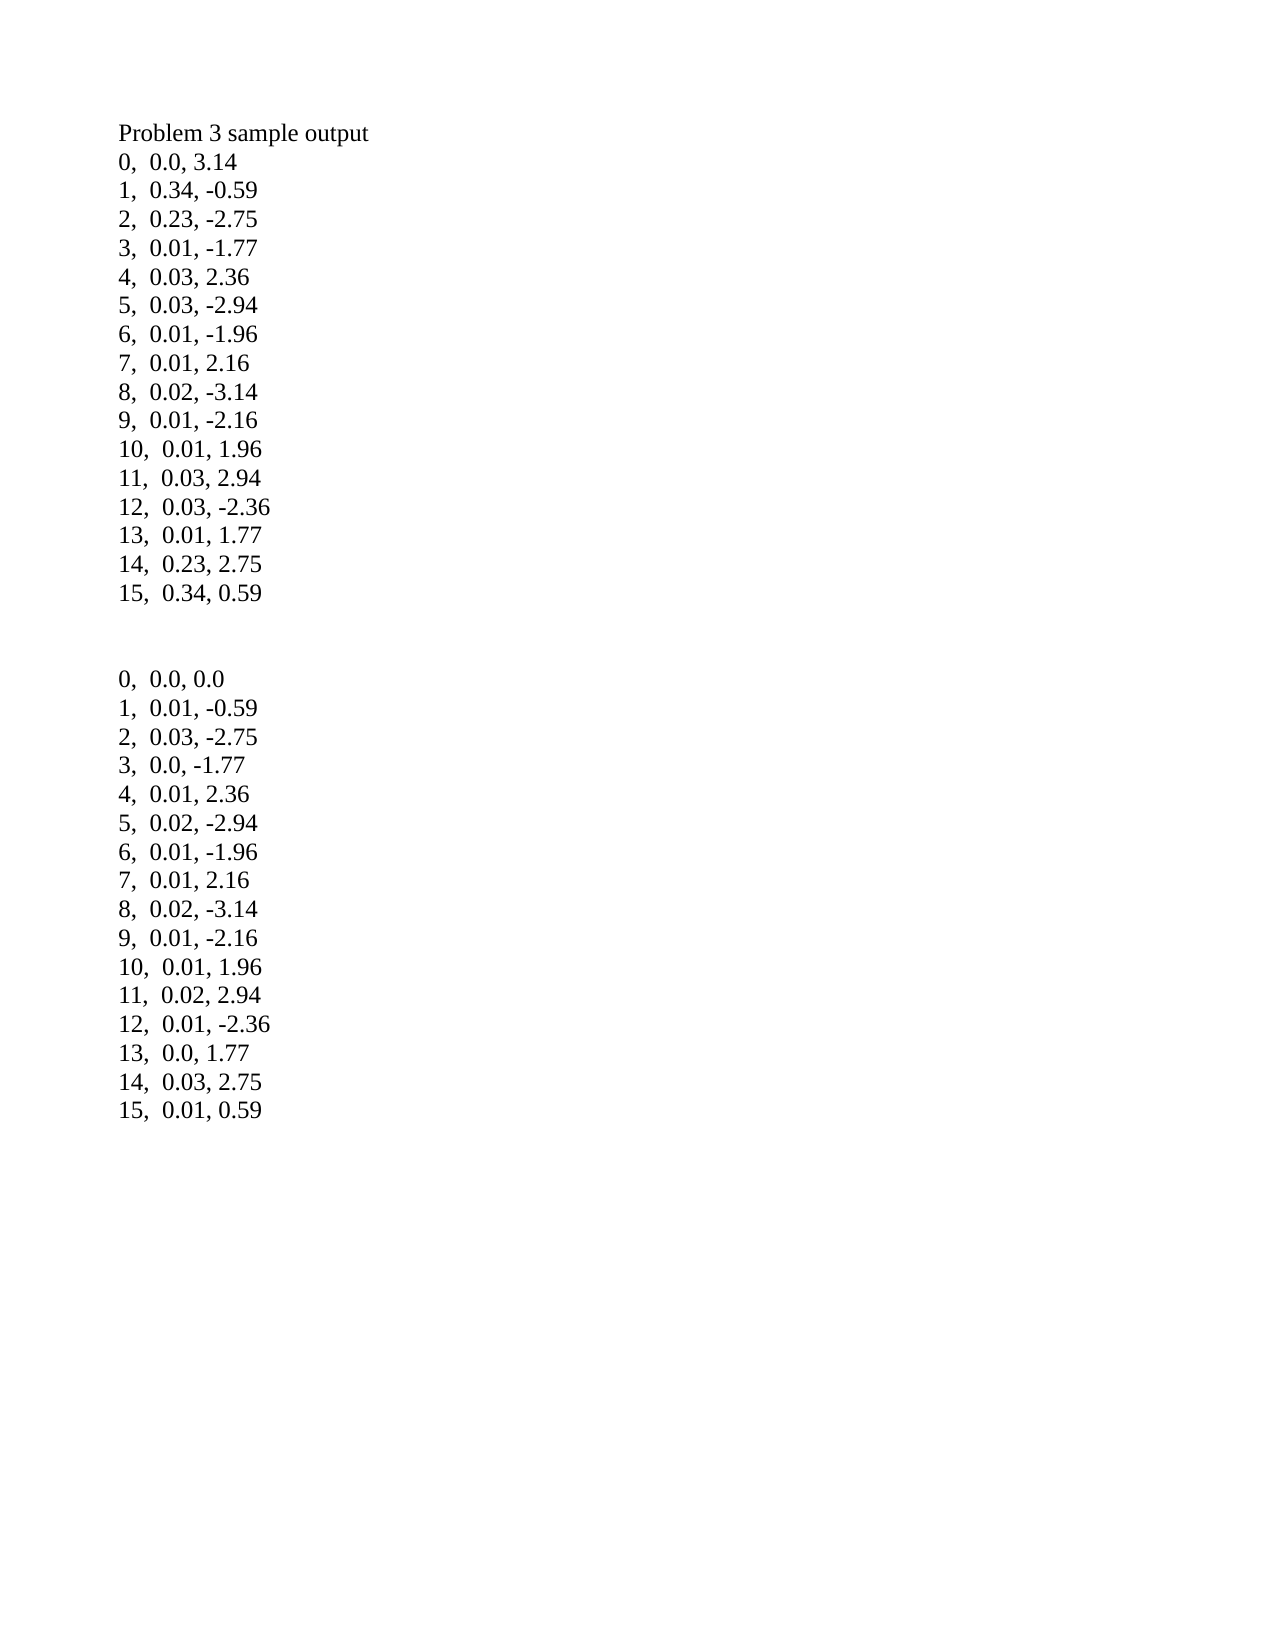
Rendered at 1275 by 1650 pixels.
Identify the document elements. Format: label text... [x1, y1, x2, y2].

text 3, 0.01, -1.77 [118, 233, 1157, 262]
text Problem 3 sample output [118, 118, 1157, 147]
text 0, 0.0, 0.0 [118, 664, 1157, 693]
text 8, 0.02, -3.14 [118, 894, 1157, 923]
text 10, 0.01, 1.96 [118, 434, 1157, 463]
text 1, 0.34, -0.59 [118, 176, 1157, 204]
text 13, 0.01, 1.77 [118, 521, 1157, 549]
text 12, 0.03, -2.36 [118, 492, 1157, 521]
text 7, 0.01, 2.16 [118, 866, 1157, 894]
text 9, 0.01, -2.16 [118, 923, 1157, 952]
text 15, 0.34, 0.59 [118, 578, 1157, 607]
text 6, 0.01, -1.96 [118, 837, 1157, 866]
text 14, 0.03, 2.75 [118, 1067, 1157, 1096]
text 15, 0.01, 0.59 [118, 1096, 1157, 1124]
text 3, 0.0, -1.77 [118, 751, 1157, 779]
text 5, 0.03, -2.94 [118, 291, 1157, 319]
text 2, 0.03, -2.75 [118, 722, 1157, 751]
text 5, 0.02, -2.94 [118, 808, 1157, 837]
text 2, 0.23, -2.75 [118, 204, 1157, 233]
text 4, 0.01, 2.36 [118, 779, 1157, 808]
text 12, 0.01, -2.36 [118, 1009, 1157, 1038]
text 4, 0.03, 2.36 [118, 262, 1157, 291]
text 7, 0.01, 2.16 [118, 348, 1157, 377]
text 8, 0.02, -3.14 [118, 377, 1157, 406]
text 6, 0.01, -1.96 [118, 319, 1157, 348]
text 0, 0.0, 3.14 [118, 147, 1157, 176]
text 9, 0.01, -2.16 [118, 406, 1157, 434]
text 13, 0.0, 1.77 [118, 1038, 1157, 1067]
text 14, 0.23, 2.75 [118, 549, 1157, 578]
text 1, 0.01, -0.59 [118, 693, 1157, 722]
text 10, 0.01, 1.96 [118, 952, 1157, 981]
text 11, 0.02, 2.94 [118, 981, 1157, 1009]
text 11, 0.03, 2.94 [118, 463, 1157, 492]
